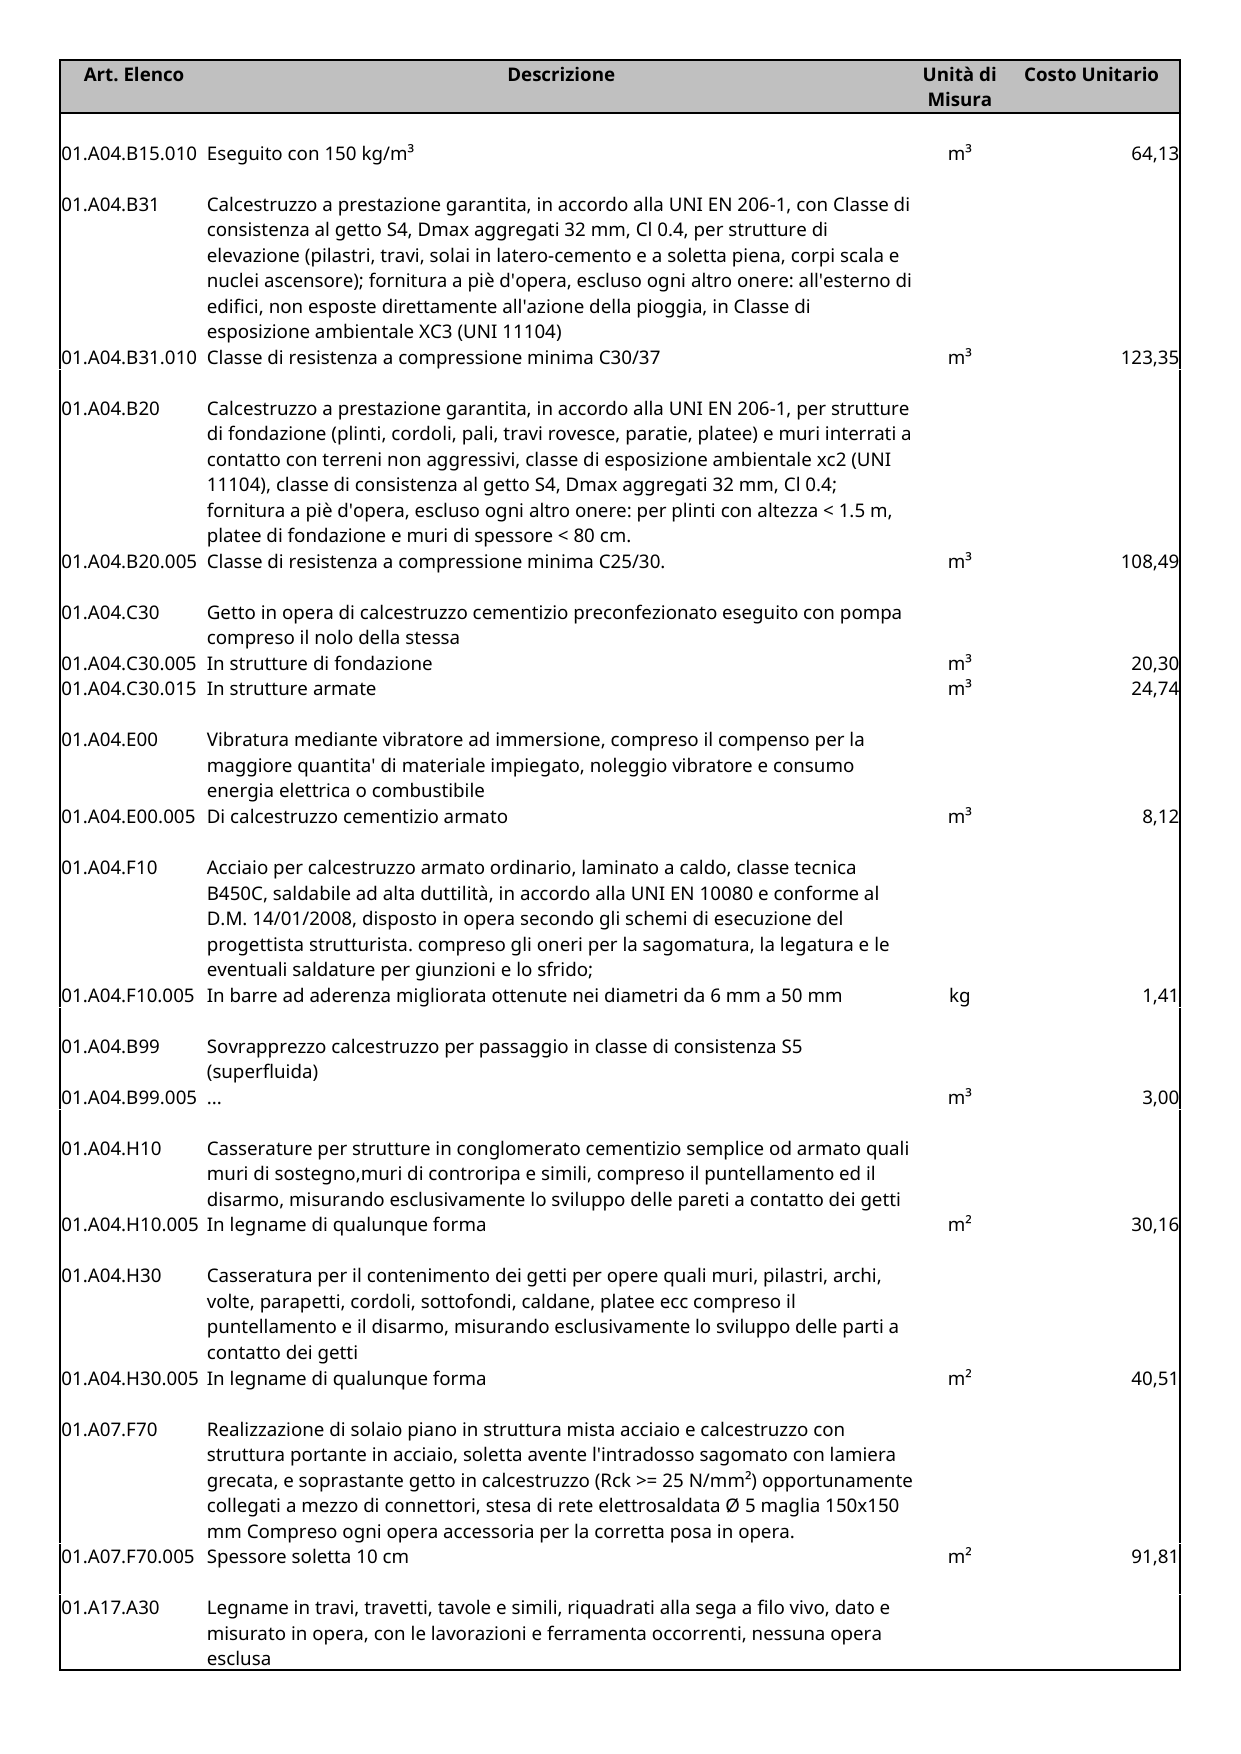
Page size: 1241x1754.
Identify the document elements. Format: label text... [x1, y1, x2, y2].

table_cell m³ [915, 803, 1004, 829]
table_cell 01.A04.B31.010 [61, 344, 207, 369]
table_cell [915, 574, 1004, 599]
table_cell Eseguito con 150 kg/m³ [207, 140, 915, 165]
table_cell [915, 1110, 1004, 1135]
table_cell [915, 1237, 1004, 1263]
table_cell [61, 370, 207, 395]
table_cell Classe di resistenza a compressione minima C30/37 [207, 344, 915, 369]
table_cell [1004, 1033, 1179, 1084]
table_cell In barre ad aderenza migliorata ottenute nei diametri da 6 mm a 50 mm [207, 982, 915, 1007]
table_cell [207, 701, 915, 727]
table_cell 01.A04.B99.005 [61, 1084, 207, 1109]
table_cell 01.A04.B15.010 [61, 140, 207, 165]
table_cell m³ [915, 140, 1004, 165]
table_cell [61, 574, 207, 599]
table_cell [1004, 574, 1179, 599]
table_cell 01.A04.B20.005 [61, 548, 207, 574]
table_cell [915, 1033, 1004, 1084]
table_cell [915, 191, 1004, 344]
table_cell Casserature per strutture in conglomerato cementizio semplice od armato quali muri di sostegno,muri di controripa e simili, compreso il puntellamento ed il disarmo, misurando esclusivamente lo sviluppo delle pareti a contatto dei getti [207, 1135, 915, 1212]
table_cell Spessore soletta 10 cm [207, 1544, 915, 1569]
table_cell 01.A04.C30.015 [61, 676, 207, 701]
table_header Descrizione [207, 61, 915, 112]
table_cell In strutture armate [207, 676, 915, 701]
table_cell Classe di resistenza a compressione minima C25/30. [207, 548, 915, 574]
table_cell m³ [915, 548, 1004, 574]
table_cell m² [915, 1365, 1004, 1390]
table_cell [207, 370, 915, 395]
table_cell ... [207, 1084, 915, 1109]
table_cell [207, 574, 915, 599]
table_cell 01.A04.B20 [61, 395, 207, 548]
table_cell [1004, 395, 1179, 548]
table_cell [915, 1390, 1004, 1416]
table_cell [915, 1416, 1004, 1543]
table_cell [915, 395, 1004, 548]
table_cell [1004, 114, 1179, 140]
table_cell Calcestruzzo a prestazione garantita, in accordo alla UNI EN 206-1, con Classe di consistenza al getto S4, Dmax aggregati 32 mm, Cl 0.4, per strutture di elevazione (pilastri, travi, solai in latero-cemento e a soletta piena, corpi scala e nuclei ascensore); fornitura a piè d'opera, escluso ogni altro onere: all'esterno di edifici, non esposte direttamente all'azione della pioggia, in Classe di esposizione ambientale XC3 (UNI 11104) [207, 191, 915, 344]
table_cell [915, 1595, 1004, 1669]
table_cell [61, 1390, 207, 1416]
table_cell 30,16 [1004, 1212, 1179, 1237]
table_cell [1004, 1390, 1179, 1416]
table_cell 108,49 [1004, 548, 1179, 574]
table_cell [61, 114, 207, 140]
table_cell [915, 599, 1004, 650]
table_cell Calcestruzzo a prestazione garantita, in accordo alla UNI EN 206-1, per strutture di fondazione (plinti, cordoli, pali, travi rovesce, paratie, platee) e muri interrati a contatto con terreni non aggressivi, classe di esposizione ambientale xc2 (UNI 11104), classe di consistenza al getto S4, Dmax aggregati 32 mm, Cl 0.4; fornitura a piè d'opera, escluso ogni altro onere: per plinti con altezza < 1.5 m, platee di fondazione e muri di spessore < 80 cm. [207, 395, 915, 548]
table_cell Vibratura mediante vibratore ad immersione, compreso il compenso per la maggiore quantita' di materiale impiegato, noleggio vibratore e consumo energia elettrica o combustibile [207, 727, 915, 803]
table_cell m² [915, 1544, 1004, 1569]
table_cell [207, 1008, 915, 1033]
table_cell [1004, 1110, 1179, 1135]
table_cell [915, 727, 1004, 803]
table_cell [1004, 1416, 1179, 1543]
table_cell 01.A04.C30 [61, 599, 207, 650]
table_cell 24,74 [1004, 676, 1179, 701]
table_cell [1004, 1569, 1179, 1594]
table_cell Sovrapprezzo calcestruzzo per passaggio in classe di consistenza S5 (superfluida) [207, 1033, 915, 1084]
table_cell [915, 1008, 1004, 1033]
table_cell [207, 829, 915, 854]
table_cell 123,35 [1004, 344, 1179, 369]
table_cell Legname in travi, travetti, tavole e simili, riquadrati alla sega a filo vivo, dato e misurato in opera, con le lavorazioni e ferramenta occorrenti, nessuna opera esclusa [207, 1595, 915, 1669]
table_cell [61, 1237, 207, 1263]
table_cell 01.A07.F70.005 [61, 1544, 207, 1569]
table_cell In strutture di fondazione [207, 650, 915, 676]
table_cell In legname di qualunque forma [207, 1212, 915, 1237]
table_cell 01.A04.H30.005 [61, 1365, 207, 1390]
table_cell [915, 114, 1004, 140]
table_cell 20,30 [1004, 650, 1179, 676]
table_cell [915, 1569, 1004, 1594]
table_header Art. Elenco [61, 61, 207, 112]
table_cell m³ [915, 650, 1004, 676]
table_cell [1004, 165, 1179, 191]
table_cell [915, 165, 1004, 191]
table_cell 01.A04.F10 [61, 854, 207, 982]
table_cell Getto in opera di calcestruzzo cementizio preconfezionato eseguito con pompa compreso il nolo della stessa [207, 599, 915, 650]
table_cell Di calcestruzzo cementizio armato [207, 803, 915, 829]
table_cell [1004, 1595, 1179, 1669]
table_cell Realizzazione di solaio piano in struttura mista acciaio e calcestruzzo con struttura portante in acciaio, soletta avente l'intradosso sagomato con lamiera grecata, e soprastante getto in calcestruzzo (Rck >= 25 N/mm²) opportunamente collegati a mezzo di connettori, stesa di rete elettrosaldata Ø 5 maglia 150x150 mm Compreso ogni opera accessoria per la corretta posa in opera. [207, 1416, 915, 1543]
table_cell m³ [915, 344, 1004, 369]
table_cell m² [915, 1212, 1004, 1237]
table_cell kg [915, 982, 1004, 1007]
table_cell [61, 165, 207, 191]
table_cell Casseratura per il contenimento dei getti per opere quali muri, pilastri, archi, volte, parapetti, cordoli, sottofondi, caldane, platee ecc compreso il puntellamento e il disarmo, misurando esclusivamente lo sviluppo delle parti a contatto dei getti [207, 1263, 915, 1365]
table_cell 40,51 [1004, 1365, 1179, 1390]
table_cell [61, 1008, 207, 1033]
table_cell 01.A07.F70 [61, 1416, 207, 1543]
table_cell [915, 829, 1004, 854]
table_cell m³ [915, 676, 1004, 701]
table_cell m³ [915, 1084, 1004, 1109]
table_cell 01.A04.F10.005 [61, 982, 207, 1007]
table_cell [207, 114, 915, 140]
table_cell [1004, 1135, 1179, 1212]
table_cell [1004, 370, 1179, 395]
table_cell [1004, 1008, 1179, 1033]
table_cell 01.A04.B99 [61, 1033, 207, 1084]
table_cell [61, 1569, 207, 1594]
table_cell 1,41 [1004, 982, 1179, 1007]
table_cell [915, 370, 1004, 395]
table_cell [1004, 1237, 1179, 1263]
table_cell 01.A04.H10.005 [61, 1212, 207, 1237]
table_cell 01.A04.C30.005 [61, 650, 207, 676]
table_cell 01.A04.B31 [61, 191, 207, 344]
table_cell [915, 1135, 1004, 1212]
table_cell 01.A04.H30 [61, 1263, 207, 1365]
table_cell [1004, 701, 1179, 727]
table_cell Acciaio per calcestruzzo armato ordinario, laminato a caldo, classe tecnica B450C, saldabile ad alta duttilità, in accordo alla UNI EN 10080 e conforme al D.M. 14/01/2008, disposto in opera secondo gli schemi di esecuzione del progettista strutturista. compreso gli oneri per la sagomatura, la legatura e le eventuali saldature per giunzioni e lo sfrido; [207, 854, 915, 982]
table_cell 64,13 [1004, 140, 1179, 165]
table_cell [1004, 727, 1179, 803]
table_cell 01.A04.H10 [61, 1135, 207, 1212]
table_cell [207, 1390, 915, 1416]
table_cell 01.A04.E00.005 [61, 803, 207, 829]
table_cell [1004, 829, 1179, 854]
table_cell [1004, 1263, 1179, 1365]
table_cell [207, 1110, 915, 1135]
table_cell 91,81 [1004, 1544, 1179, 1569]
table_cell [1004, 599, 1179, 650]
table_cell [61, 701, 207, 727]
table_cell [915, 1263, 1004, 1365]
table_cell [1004, 191, 1179, 344]
table_cell 01.A17.A30 [61, 1595, 207, 1669]
table_cell [915, 854, 1004, 982]
table_cell 3,00 [1004, 1084, 1179, 1109]
table_cell [61, 829, 207, 854]
table_cell 8,12 [1004, 803, 1179, 829]
table_cell 01.A04.E00 [61, 727, 207, 803]
table_header Unità di Misura [915, 61, 1004, 112]
table_cell [207, 165, 915, 191]
table_cell [1004, 854, 1179, 982]
table_cell [207, 1569, 915, 1594]
table_cell [207, 1237, 915, 1263]
table_cell [915, 701, 1004, 727]
table_header Costo Unitario [1004, 61, 1179, 112]
table_cell In legname di qualunque forma [207, 1365, 915, 1390]
table_cell [61, 1110, 207, 1135]
